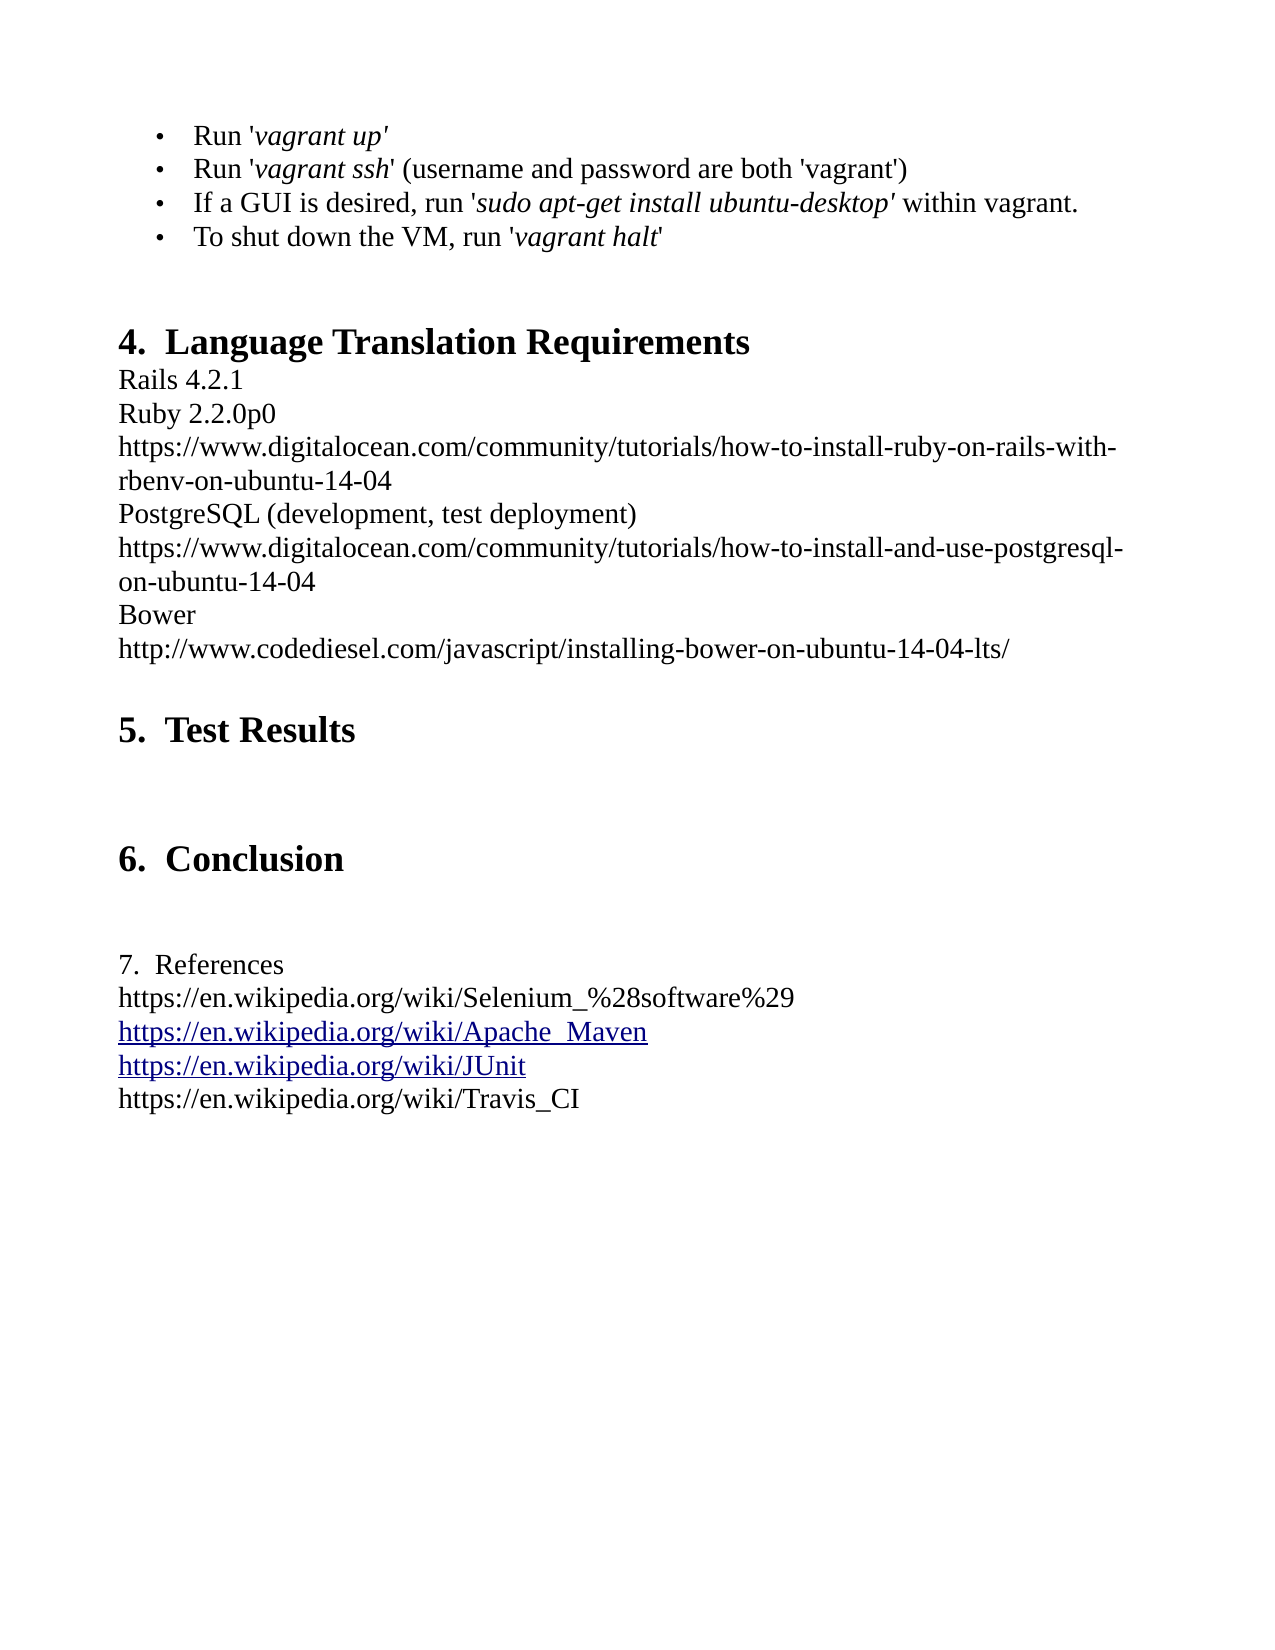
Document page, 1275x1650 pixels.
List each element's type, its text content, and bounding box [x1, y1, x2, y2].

text https://www.digitalocean.com/community/tutorials/how-to-install-ruby-on-rails-with-rbenv-on-ubuntu-14-04 [118, 429, 1157, 497]
list Run 'vagrant ssh' (username and password are both 'vagrant') [156, 152, 1157, 185]
list Run 'vagrant up' [156, 118, 1157, 152]
text https://en.wikipedia.org/wiki/Apache_Maven [118, 1014, 1157, 1048]
text 4. Language Translation Requirements [118, 319, 1157, 362]
text Bower [118, 597, 1157, 631]
text https://en.wikipedia.org/wiki/Selenium_%28software%29 [118, 981, 1157, 1014]
text https://www.digitalocean.com/community/tutorials/how-to-install-and-use-postgresql-on-ubuntu-14-04 [118, 530, 1157, 597]
text 6. Conclusion [118, 837, 1157, 880]
text Rails 4.2.1 [118, 362, 1157, 396]
text Ruby 2.2.0p0 [118, 396, 1157, 429]
text PostgreSQL (development, test deployment) [118, 497, 1157, 530]
text http://www.codediesel.com/javascript/installing-bower-on-ubuntu-14-04-lts/ [118, 631, 1157, 664]
text https://en.wikipedia.org/wiki/JUnit [118, 1048, 1157, 1081]
list To shut down the VM, run 'vagrant halt' [156, 219, 1157, 252]
text 7. References [118, 947, 1157, 981]
list If a GUI is desired, run 'sudo apt-get install ubuntu-desktop' within vagrant. [156, 185, 1157, 219]
text https://en.wikipedia.org/wiki/Travis_CI [118, 1081, 1157, 1115]
text 5. Test Results [118, 707, 1157, 751]
